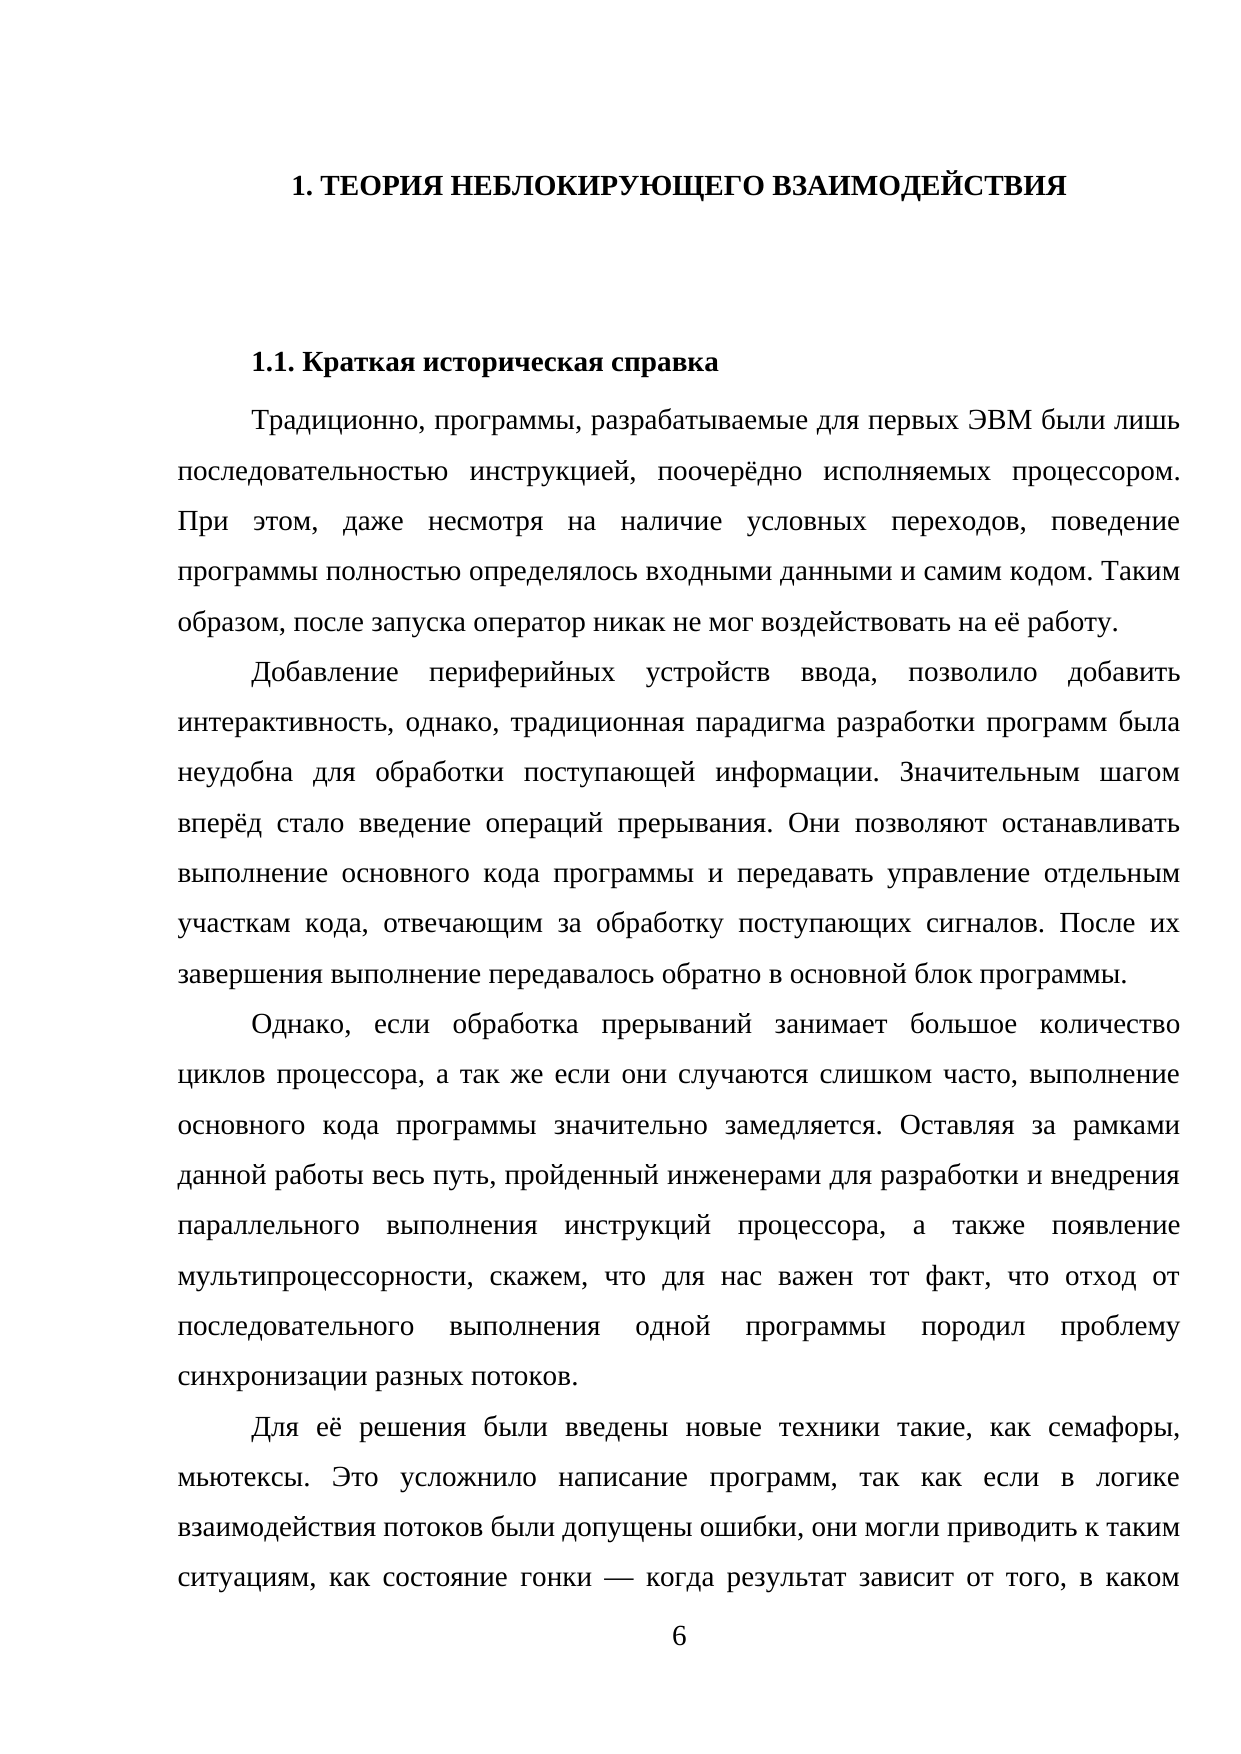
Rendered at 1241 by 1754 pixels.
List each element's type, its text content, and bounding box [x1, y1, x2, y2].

subtitle 1.1. Краткая историческая справка [177, 344, 1181, 377]
subtitle 1. ТЕОРИЯ НЕБЛОКИРУЮЩЕГО ВЗАИМОДЕЙСТВИЯ [177, 168, 1181, 202]
text Добавление периферийных устройств ввода, позволило добавить интерактивность, однако, традиционная парадигма разработки программ была неудобна для обработки поступающей информации. Значительным шагом вперёд стало введение операций прерывания. Они позволяют останавливать выполнение основного кода программы и передавать управление отдельным участкам кода, отвечающим за обработку поступающих сигналов. После их завершения выполнение передавалось обратно в основной блок программы. [177, 654, 1181, 989]
text Для её решения были введены новые техники такие, как семафоры, мьютексы. Это усложнило написание программ, так как если в логике взаимодействия потоков были допущены ошибки, они могли приводить к таким ситуациям, как состояние гонки — когда результат зависит от того, в каком [177, 1409, 1181, 1593]
text Однако, если обработка прерываний занимает большое количество циклов процессора, а так же если они случаются слишком часто, выполнение основного кода программы значительно замедляется. Оставляя за рамками данной работы весь путь, пройденный инженерами для разработки и внедрения параллельного выполнения инструкций процессора, а также появление мультипроцессорности, скажем, что для нас важен тот факт, что отход от последовательного выполнения одной программы породил проблему синхронизации разных потоков. [177, 1006, 1181, 1392]
text Традиционно, программы, разрабатываемые для первых ЭВМ были лишь последовательностью инструкцией, поочерёдно исполняемых процессором. При этом, даже несмотря на наличие условных переходов, поведение программы полностью определялось входными данными и самим кодом. Таким образом, после запуска оператор никак не мог воздействовать на её работу. [177, 402, 1181, 637]
